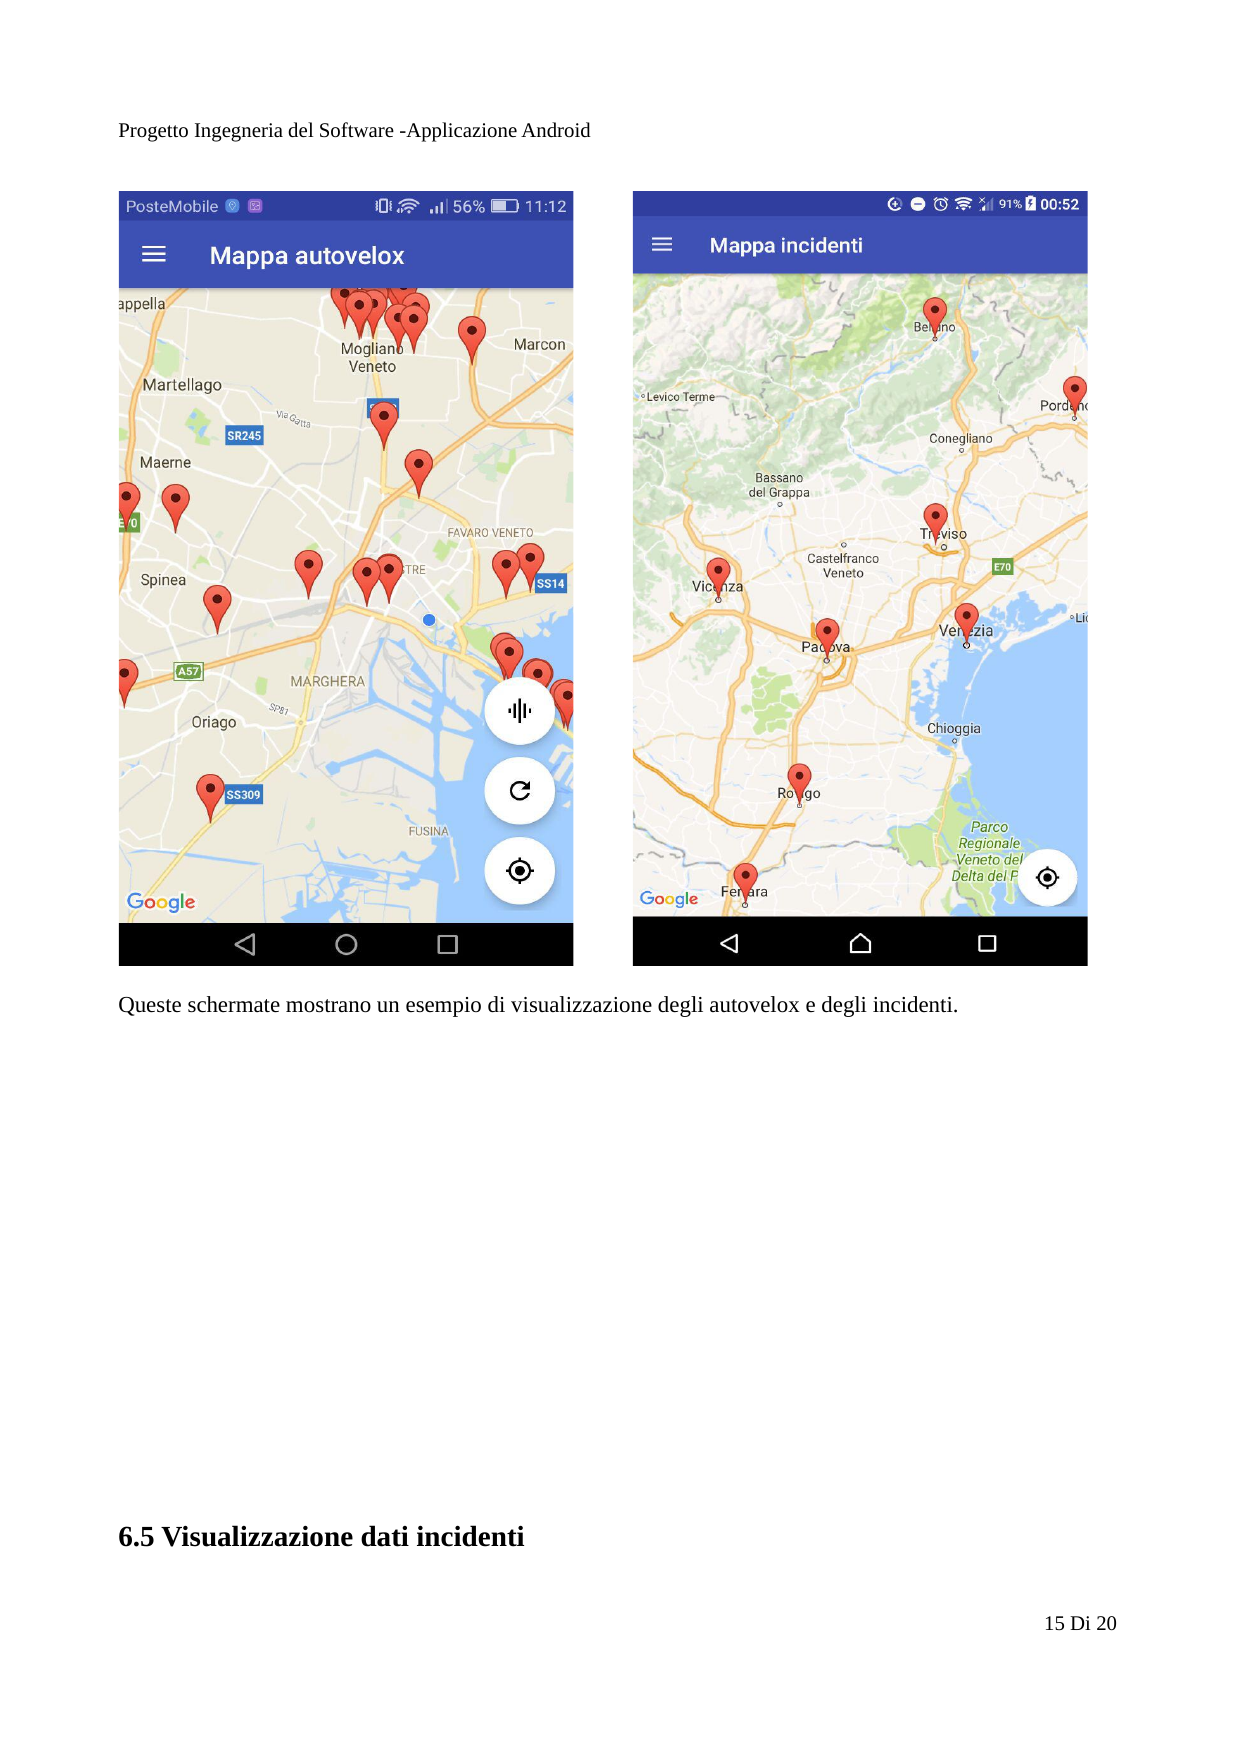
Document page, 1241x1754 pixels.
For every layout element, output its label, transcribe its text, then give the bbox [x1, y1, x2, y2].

picture [632, 191, 1088, 966]
subtitle 6.5 Visualizzazione dati incidenti [118, 1519, 1122, 1552]
text Queste schermate mostrano un esempio di visualizzazione degli autovelox e degli incidenti. [118, 992, 1122, 1018]
picture [118, 191, 574, 966]
